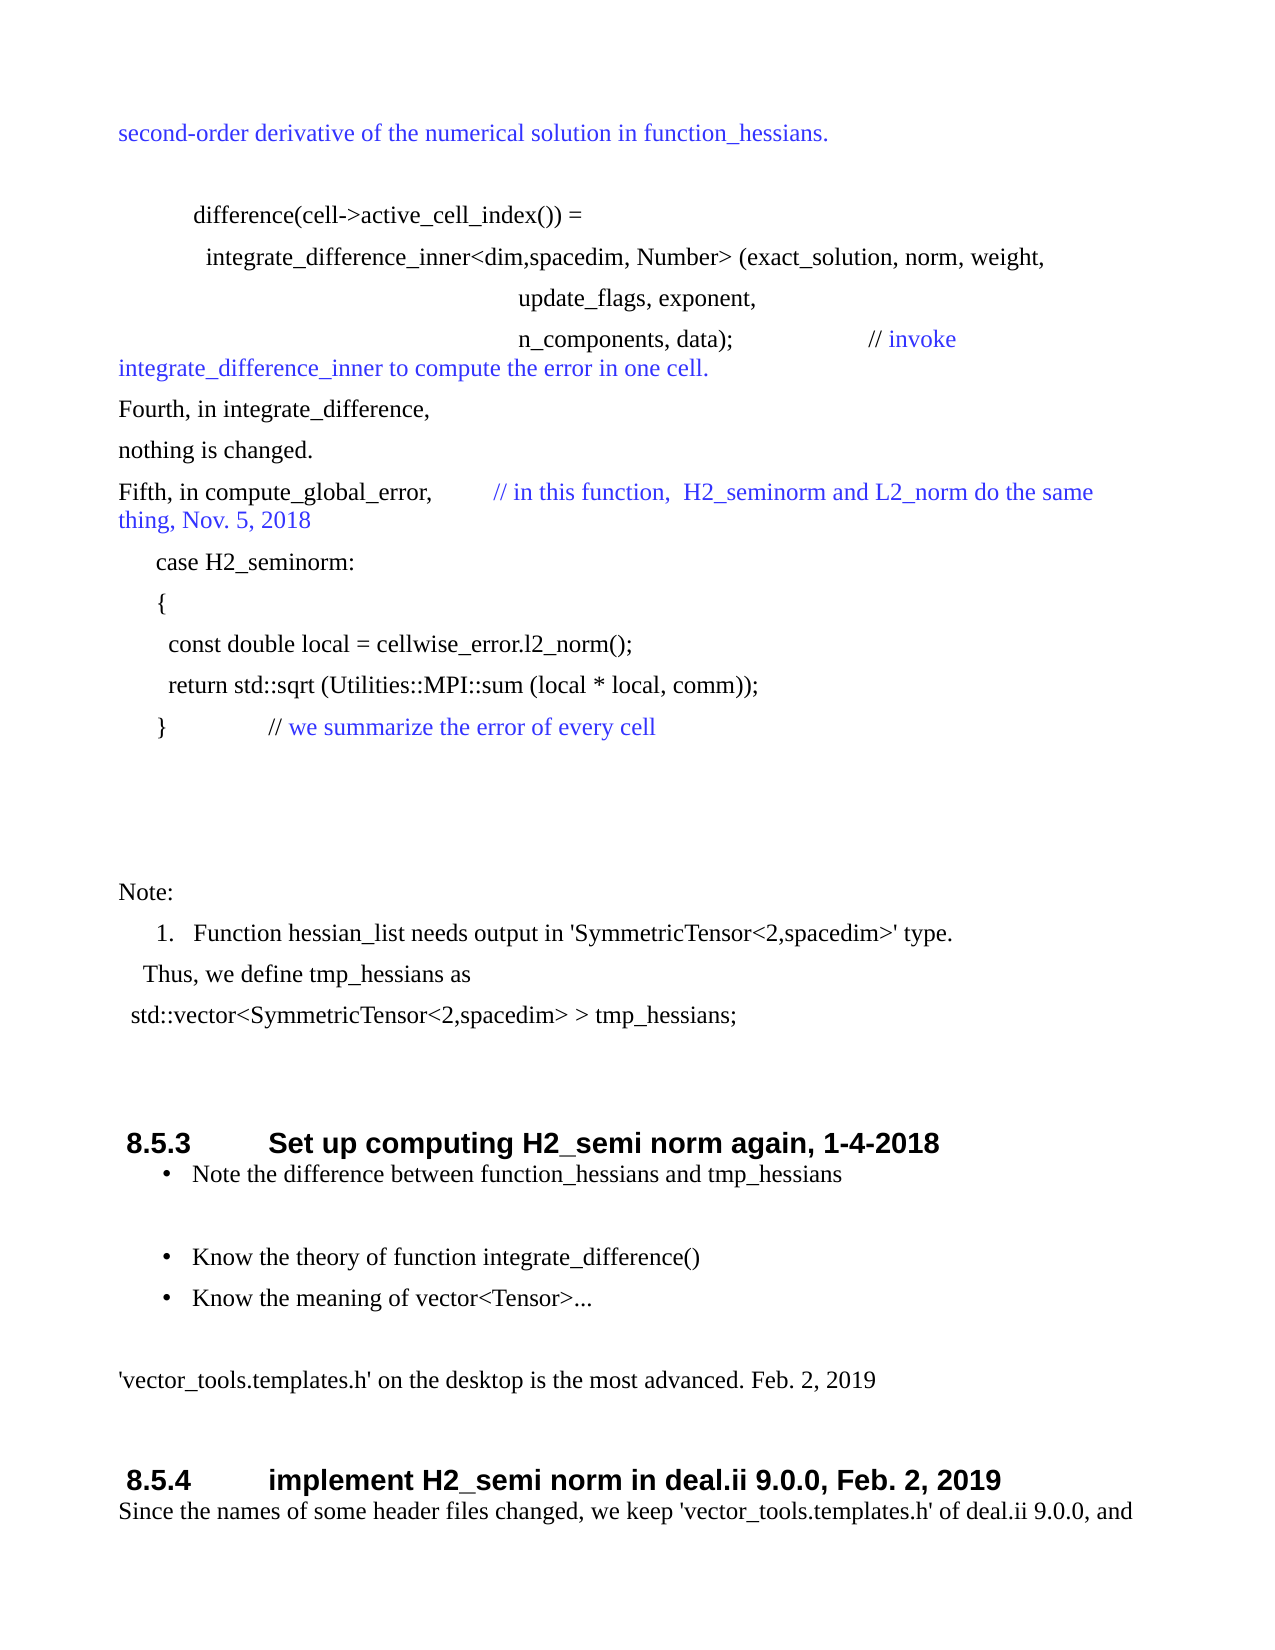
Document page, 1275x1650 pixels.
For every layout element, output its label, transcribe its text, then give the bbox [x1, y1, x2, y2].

subtitle Set up computing H2_semi norm again, 1-4-2018 [118, 1126, 1157, 1159]
list Know the meaning of vector<Tensor>... [162, 1283, 1157, 1312]
subtitle implement H2_semi norm in deal.ii 9.0.0, Feb. 2, 2019 [118, 1463, 1157, 1496]
text std::vector<SymmetricTensor<2,spacedim> > tmp_hessians; [118, 1001, 1157, 1029]
text second-order derivative of the numerical solution in function_hessians. [118, 118, 1157, 147]
list Function hessian_list needs output in 'SymmetricTensor<2,spacedim>' type. [156, 918, 1157, 947]
text Thus, we define tmp_hessians as [118, 959, 1157, 988]
text Since the names of some header files changed, we keep 'vector_tools.templates.h' of deal.ii 9.0.0, and [118, 1496, 1157, 1525]
text Fourth, in integrate_difference, [118, 394, 1157, 423]
text integrate_difference_inner<dim,spacedim, Number> (exact_solution, norm, weight, [118, 242, 1157, 271]
text case H2_seminorm: [118, 547, 1157, 576]
list Know the theory of function integrate_difference() [162, 1242, 1157, 1271]
list Note the difference between function_hessians and tmp_hessians [162, 1159, 1157, 1188]
text n_components, data); // invoke integrate_difference_inner to compute the error in one cell. [118, 324, 1157, 382]
text } // we summarize the error of every cell [118, 712, 1157, 741]
text update_flags, exponent, [118, 283, 1157, 312]
text Note: [118, 877, 1157, 906]
text const double local = cellwise_error.l2_norm(); [118, 629, 1157, 658]
text { [118, 588, 1157, 617]
text nothing is changed. [118, 436, 1157, 464]
text 'vector_tools.templates.h' on the desktop is the most advanced. Feb. 2, 2019 [118, 1366, 1157, 1394]
text Fifth, in compute_global_error, // in this function, H2_seminorm and L2_norm do the same thing, Nov. 5, 2018 [118, 477, 1157, 534]
text return std::sqrt (Utilities::MPI::sum (local * local, comm)); [118, 671, 1157, 699]
text difference(cell->active_cell_index()) = [118, 201, 1157, 229]
